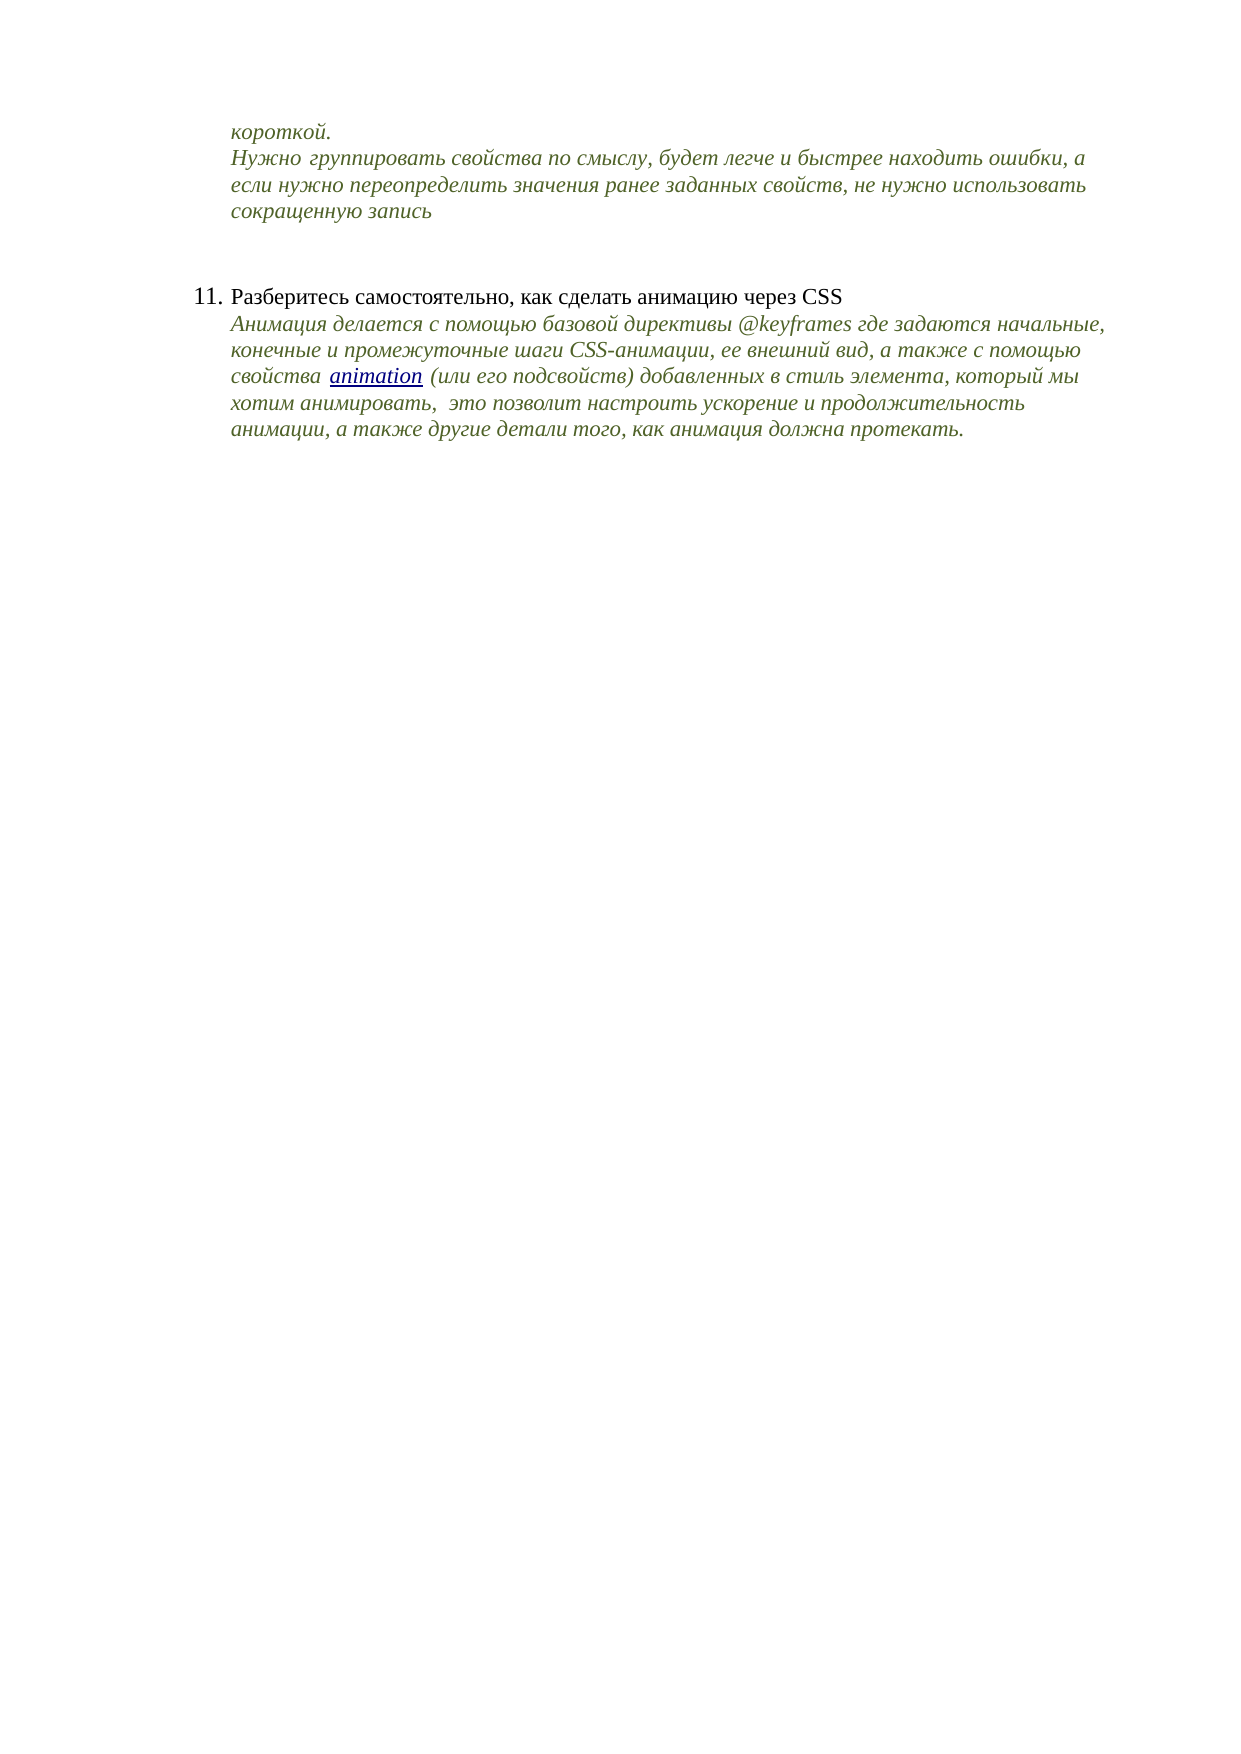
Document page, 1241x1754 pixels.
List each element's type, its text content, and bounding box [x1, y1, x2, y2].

list Разберитесь самостоятельно, как сделать анимацию через CSS Анимация делается с помощью базовой директивы @keyframes где задаются начальные, конечные и промежуточные шаги CSS-анимации, ее внешний вид, а также с помощью свойства animation (или его подсвойств) добавленных в стиль элемента, который мы хотим анимировать, это позволит настроить ускорение и продолжительность анимации, а также другие детали того, как анимация должна протекать. [193, 281, 1122, 442]
list короткой. Нужно группировать свойства по смыслу, будет легче и быстрее находить ошибки, а если нужно переопределить значения ранее заданных свойств, не нужно использовать сокращенную запись [193, 118, 1122, 223]
